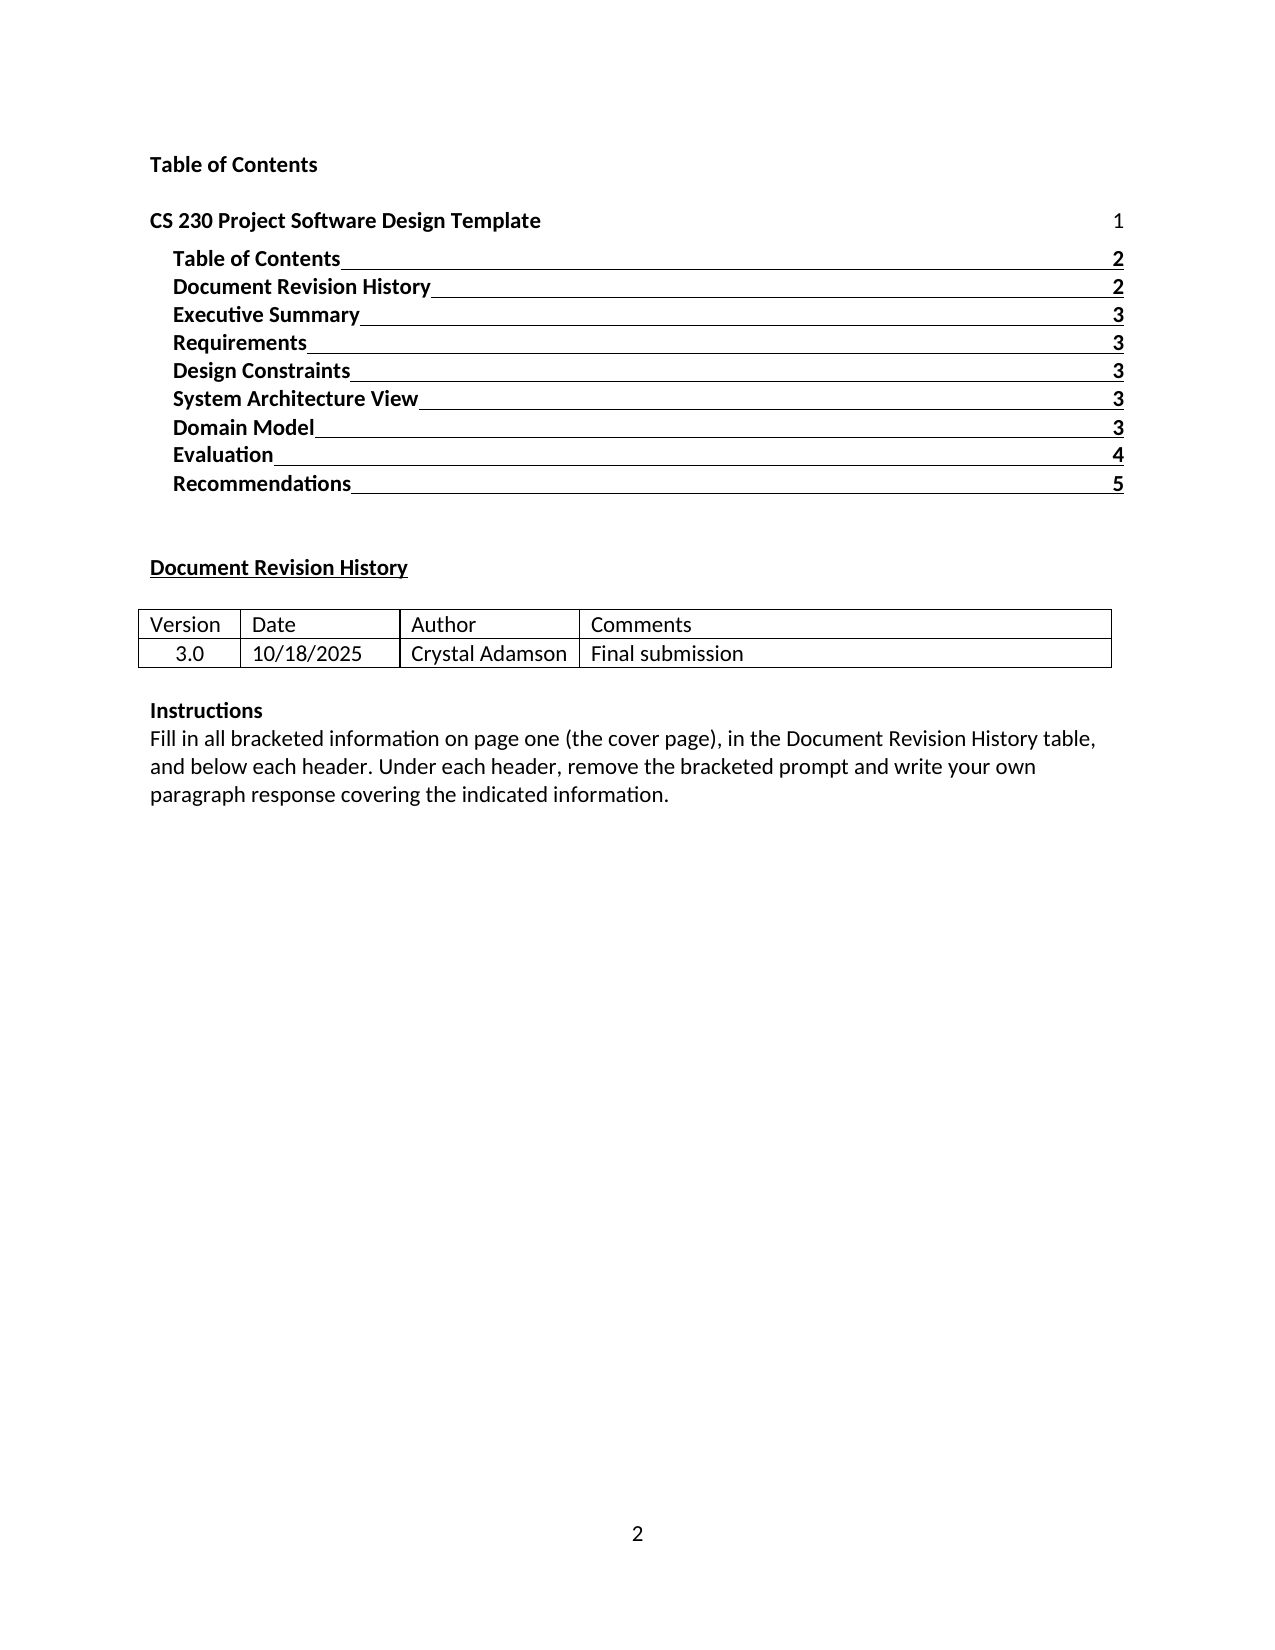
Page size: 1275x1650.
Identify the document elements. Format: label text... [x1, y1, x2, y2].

text Evaluation 4 [173, 441, 1125, 469]
text Design Constraints 3 [173, 357, 1125, 384]
text Table of Contents 2 [173, 244, 1125, 272]
subtitle Document Revision History [150, 553, 1125, 581]
text CS 230 Project Software Design Template 1 [150, 206, 1125, 234]
table_cell 3.0 [139, 639, 240, 667]
text Fill in all bracketed information on page one (the cover page), in the Document Revision History table, and below each header. Under each header, remove the bracketed prompt and write your own paragraph response covering the indicated information. [150, 724, 1125, 808]
text Requirements 3 [173, 328, 1125, 357]
text Domain Model 3 [173, 413, 1125, 441]
table_cell 10/18/2025 [241, 639, 399, 667]
subtitle Table of Contents [150, 150, 1125, 178]
table_cell Crystal Adamson [401, 639, 579, 667]
text Recommendations 5 [173, 469, 1125, 497]
table_header Author [401, 610, 579, 638]
table_cell Final submission [580, 639, 1111, 667]
text Executive Summary 3 [173, 301, 1125, 328]
text Instructions [150, 696, 1125, 724]
table_header Version [139, 610, 240, 638]
text Document Revision History 2 [173, 272, 1125, 301]
table_header Comments [580, 610, 1111, 638]
text System Architecture View 3 [173, 384, 1125, 413]
table_header Date [241, 610, 399, 638]
